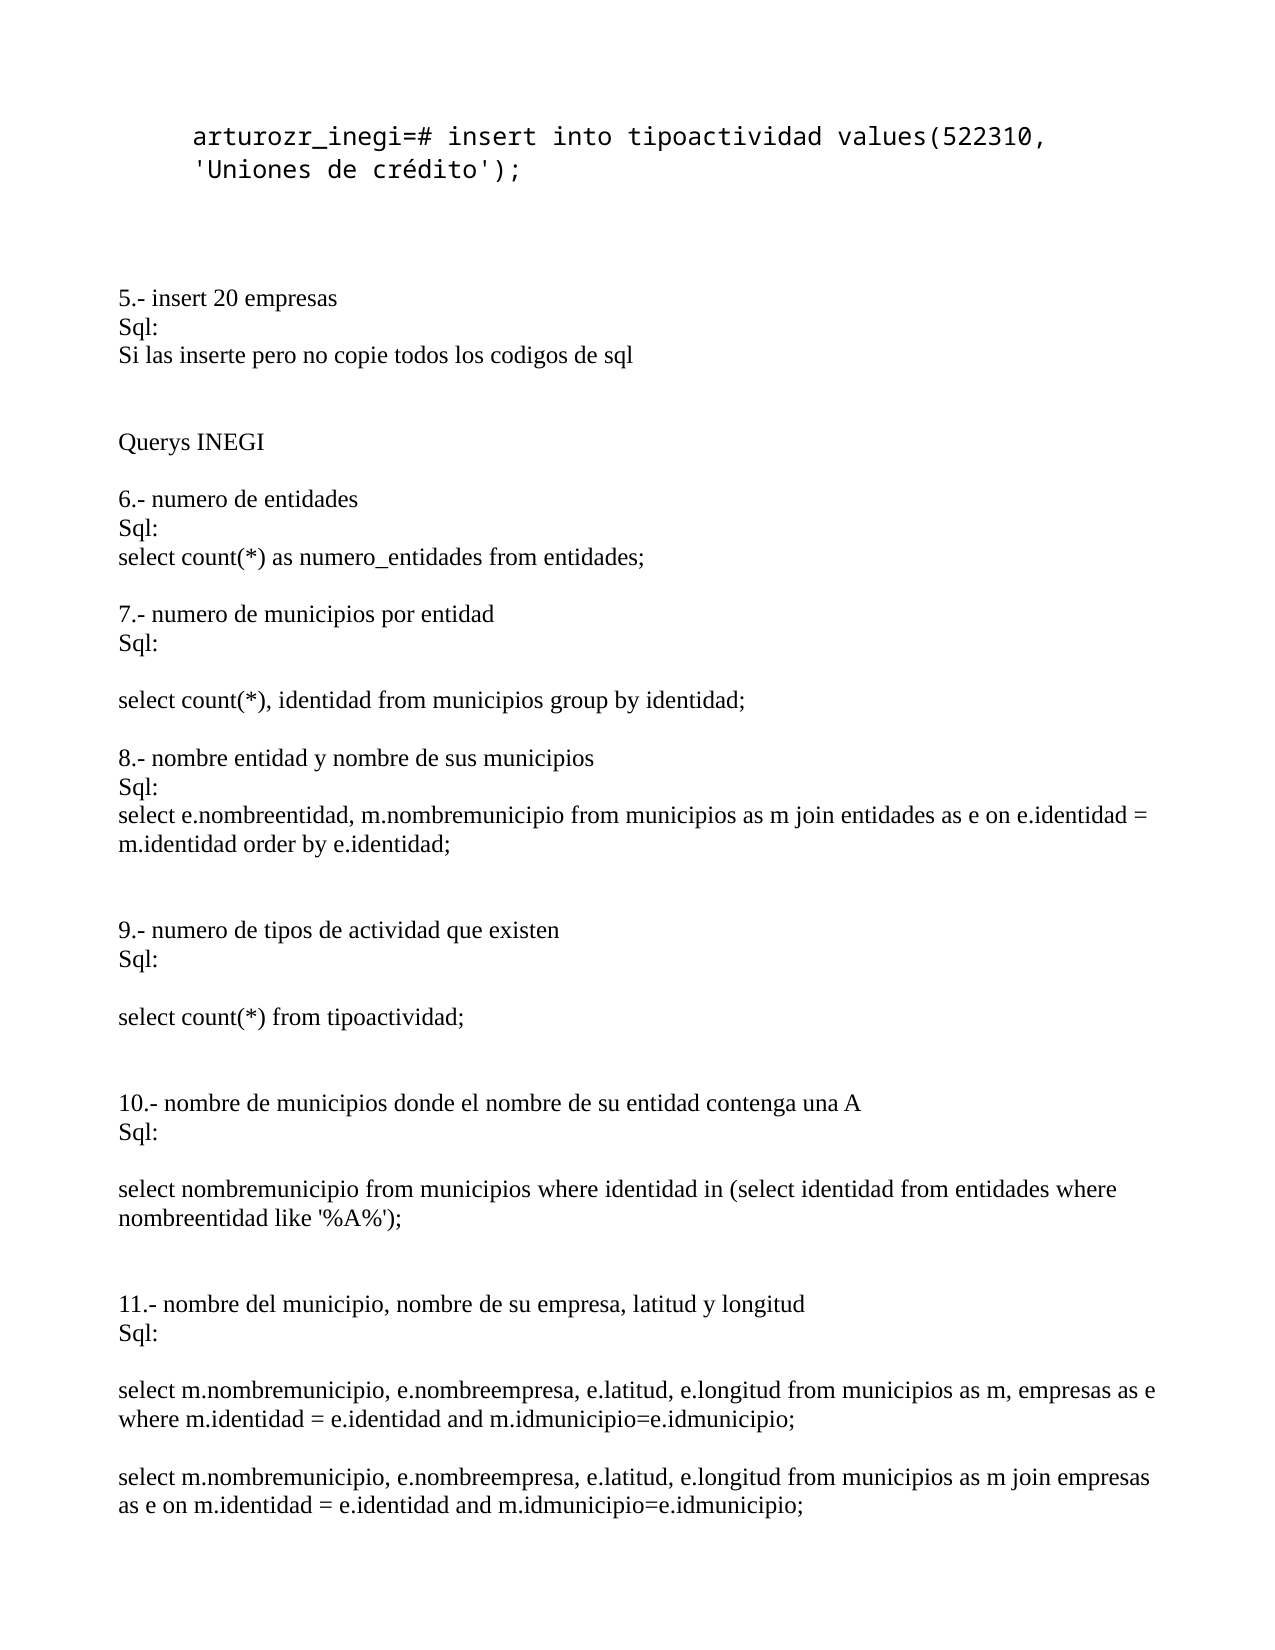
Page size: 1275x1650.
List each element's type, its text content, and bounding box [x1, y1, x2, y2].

text arturozr_inegi=# insert into tipoactividad values(522310, 'Uniones de crédito'); [118, 118, 1157, 283]
text 11.- nombre del municipio, nombre de su empresa, latitud y longitud [118, 1289, 1157, 1318]
text Sql: [118, 1117, 1157, 1146]
text select count(*) from tipoactividad; [118, 1002, 1157, 1031]
text 9.- numero de tipos de actividad que existen [118, 916, 1157, 944]
text select nombremunicipio from municipios where identidad in (select identidad from entidades where nombreentidad like '%A%'); [118, 1174, 1157, 1232]
text select m.nombremunicipio, e.nombreempresa, e.latitud, e.longitud from municipios as m, empresas as e where m.identidad = e.identidad and m.idmunicipio=e.idmunicipio; [118, 1376, 1157, 1433]
text 8.- nombre entidad y nombre de sus municipios [118, 743, 1157, 772]
text Sql: [118, 628, 1157, 657]
text Sql: [118, 1318, 1157, 1347]
text select count(*), identidad from municipios group by identidad; [118, 686, 1157, 714]
text 7.- numero de municipios por entidad [118, 599, 1157, 628]
text Sql: [118, 513, 1157, 542]
text 6.- numero de entidades [118, 484, 1157, 513]
text Querys INEGI [118, 427, 1157, 456]
text Sql: [118, 312, 1157, 341]
text 10.- nombre de municipios donde el nombre de su entidad contenga una A [118, 1088, 1157, 1117]
text 5.- insert 20 empresas [118, 283, 1157, 312]
text select count(*) as numero_entidades from entidades; [118, 542, 1157, 571]
text select m.nombremunicipio, e.nombreempresa, e.latitud, e.longitud from municipios as m join empresas as e on m.identidad = e.identidad and m.idmunicipio=e.idmunicipio; [118, 1462, 1157, 1519]
text Si las inserte pero no copie todos los codigos de sql [118, 341, 1157, 369]
text select e.nombreentidad, m.nombremunicipio from municipios as m join entidades as e on e.identidad = m.identidad order by e.identidad; [118, 801, 1157, 858]
text Sql: [118, 772, 1157, 801]
text Sql: [118, 944, 1157, 973]
